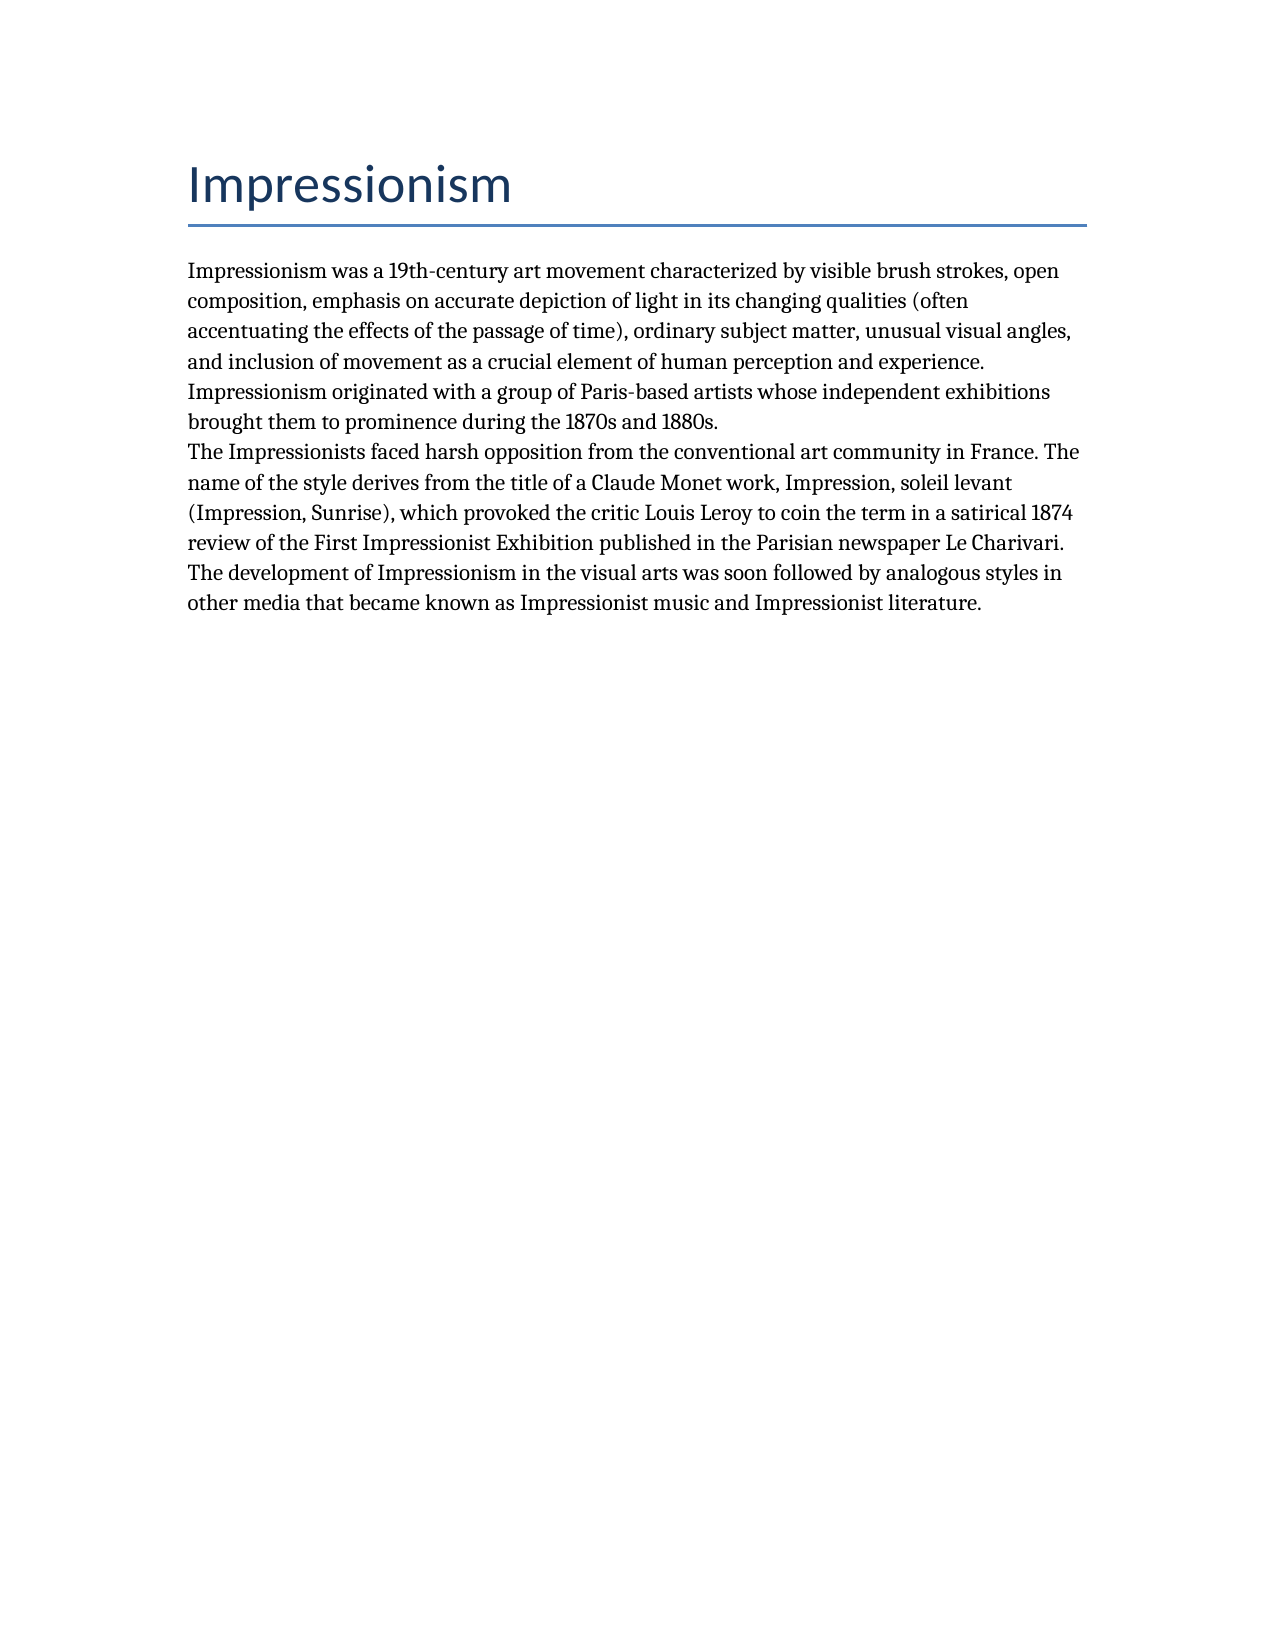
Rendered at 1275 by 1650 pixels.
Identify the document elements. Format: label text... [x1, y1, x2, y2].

title Impressionism [187, 150, 1087, 227]
text Impressionism was a 19th-century art movement characterized by visible brush strokes, open composition, emphasis on accurate depiction of light in its changing qualities (often accentuating the effects of the passage of time), ordinary subject matter, unusual visual angles, and inclusion of movement as a crucial element of human perception and experience. Impressionism originated with a group of Paris-based artists whose independent exhibitions brought them to prominence during the 1870s and 1880s. The Impressionists faced harsh opposition from the conventional art community in France. The name of the style derives from the title of a Claude Monet work, Impression, soleil levant (Impression, Sunrise), which provoked the critic Louis Leroy to coin the term in a satirical 1874 review of the First Impressionist Exhibition published in the Parisian newspaper Le Charivari. The development of Impressionism in the visual arts was soon followed by analogous styles in other media that became known as Impressionist music and Impressionist literature. [187, 258, 1087, 616]
